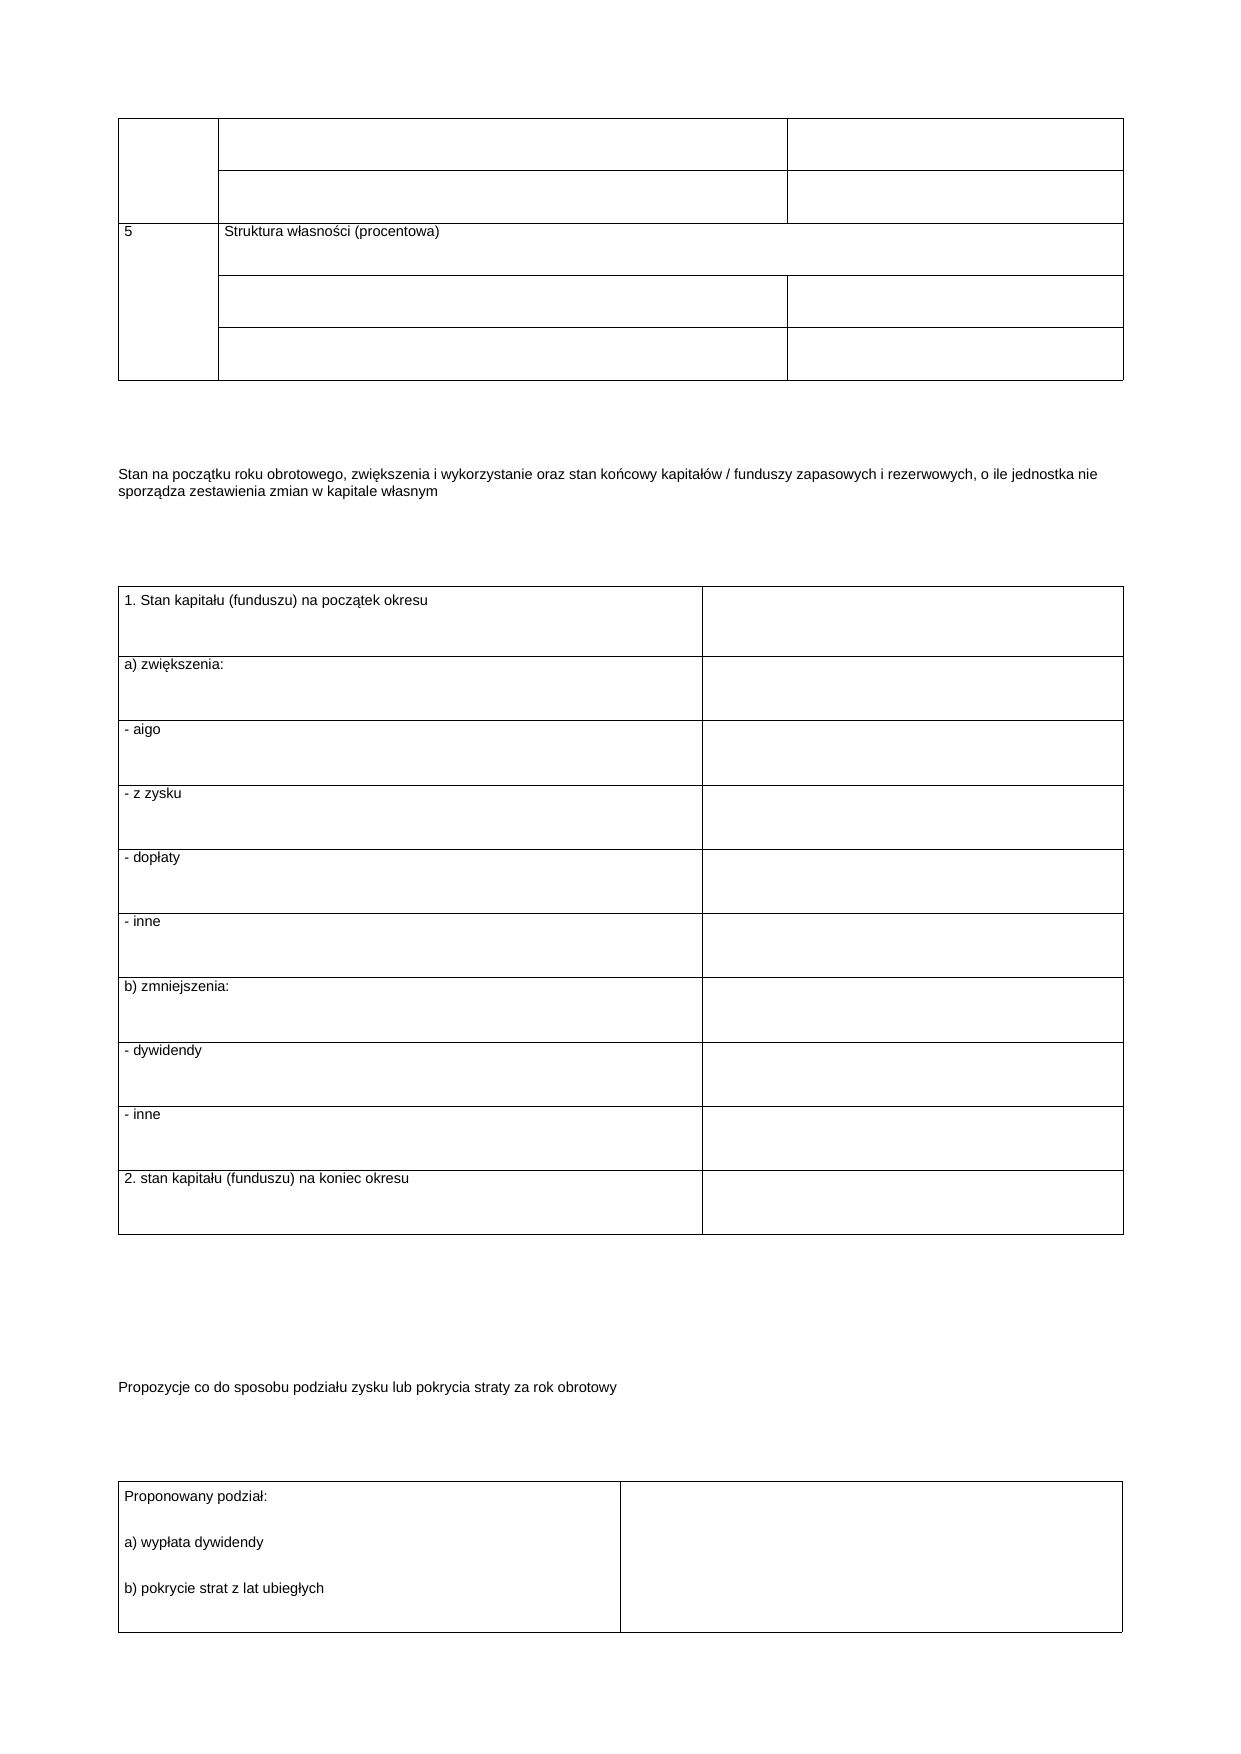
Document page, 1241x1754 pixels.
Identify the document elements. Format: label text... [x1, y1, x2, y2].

table_cell - inne [119, 914, 702, 977]
table_cell - dywidendy [119, 1043, 702, 1106]
table_header Proponowany podział: a) wypłata dywidendy b) pokrycie strat z lat ubiegłych [119, 1482, 620, 1632]
text Stan na początku roku obrotowego, zwiększenia i wykorzystanie oraz stan końcowy kapitałów / funduszy zapasowych i rezerwowych, o ile jednostka nie sporządza zestawienia zmian w kapitale własnym [118, 466, 1122, 499]
table_cell - aigo [119, 721, 702, 784]
table_cell [703, 721, 1123, 784]
table_cell [219, 171, 787, 223]
table_header [703, 587, 1123, 656]
table_cell [703, 786, 1123, 849]
table_cell - inne [119, 1107, 702, 1170]
table_cell [703, 914, 1123, 977]
table_cell 2. stan kapitału (funduszu) na koniec okresu [119, 1171, 702, 1234]
table_cell [703, 1107, 1123, 1170]
table_cell [219, 119, 787, 170]
text Propozycje co do sposobu podziału zysku lub pokrycia straty za rok obrotowy [118, 1378, 1122, 1395]
table_cell [703, 978, 1123, 1042]
table_header [621, 1482, 1122, 1632]
table_cell 5 [119, 224, 218, 379]
table_cell [703, 850, 1123, 913]
table_cell - dopłaty [119, 850, 702, 913]
table_cell - z zysku [119, 786, 702, 849]
table_cell [219, 328, 787, 379]
table_cell Struktura własności (procentowa) [219, 224, 1123, 275]
table_cell [219, 276, 787, 327]
table_cell [703, 657, 1123, 720]
table_cell [788, 171, 1123, 223]
table_cell [119, 119, 218, 223]
table_cell [788, 328, 1123, 379]
table_cell [788, 276, 1123, 327]
table_cell [703, 1043, 1123, 1106]
table_cell a) zwiększenia: [119, 657, 702, 720]
table_header 1. Stan kapitału (funduszu) na początek okresu [119, 587, 702, 656]
table_cell b) zmniejszenia: [119, 978, 702, 1042]
table_cell [703, 1171, 1123, 1234]
table_cell [788, 119, 1123, 170]
